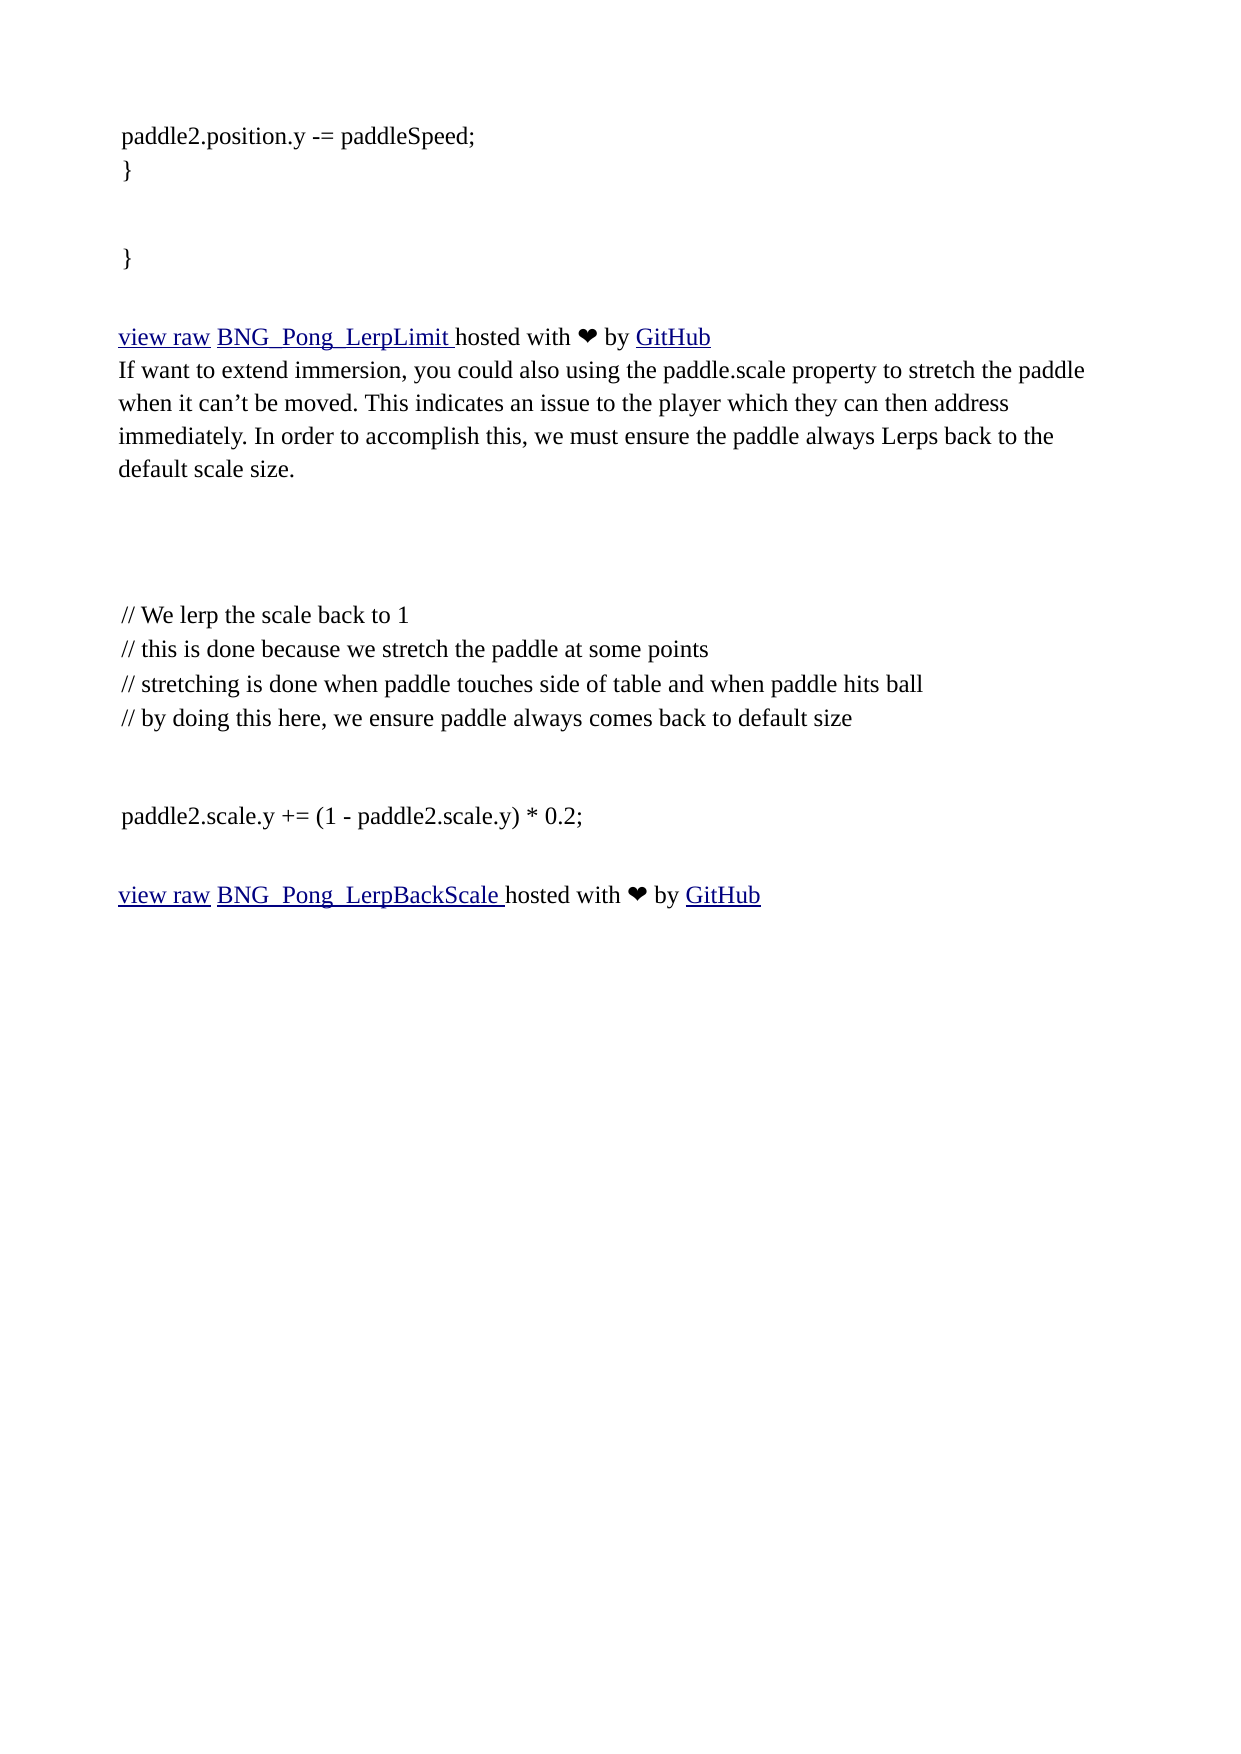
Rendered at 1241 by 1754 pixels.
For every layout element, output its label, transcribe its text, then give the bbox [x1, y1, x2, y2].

table_header paddle2.scale.y += (1 - paddle2.scale.y) * 0.2; [118, 798, 603, 833]
table_header // We lerp the scale back to 1 [118, 597, 422, 631]
table_header } [118, 240, 148, 274]
table_header paddle2.position.y -= paddleSpeed; [118, 118, 489, 153]
table_header // stretching is done when paddle touches side of table and when paddle hits ball [118, 666, 934, 701]
table_header } [118, 153, 148, 187]
text view raw BNG_Pong_LerpLimit hosted with ❤ by GitHub [118, 322, 1122, 351]
table_header // by doing this here, we ensure paddle always comes back to default size [118, 701, 864, 735]
text If want to extend immersion, you could also using the paddle.scale property to stretch the paddle when it can’t be moved. This indicates an issue to the player which they can then address immediately. In order to accomplish this, we must ensure the paddle always Lerps back to the default scale size. [118, 355, 1122, 483]
table_header // this is done because we stretch the paddle at some points [118, 631, 720, 666]
table_header [118, 735, 136, 746]
text view raw BNG_Pong_LerpBackScale hosted with ❤ by GitHub [118, 880, 1122, 909]
